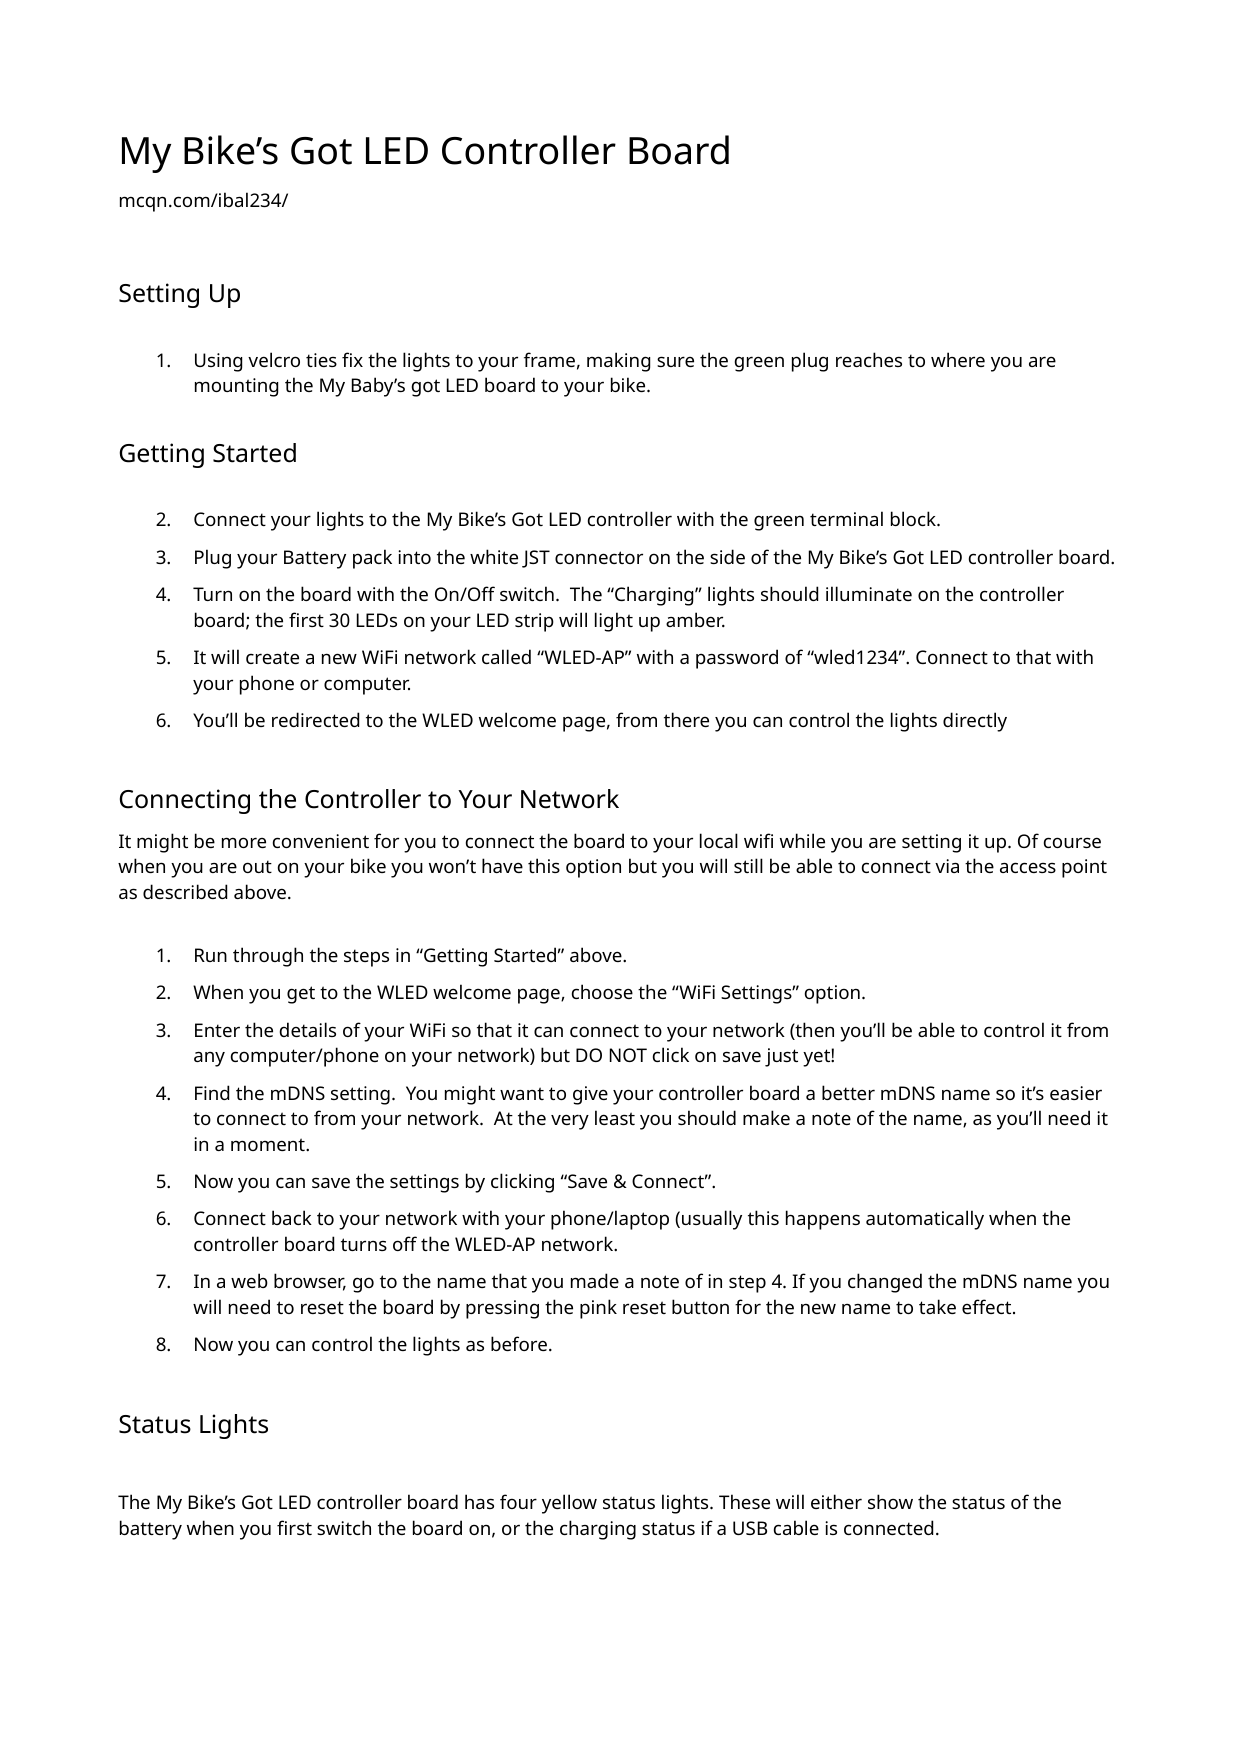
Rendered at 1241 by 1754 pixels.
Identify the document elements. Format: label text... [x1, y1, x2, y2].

text Status Lights [118, 1406, 1122, 1440]
list Plug your Battery pack into the white JST connector on the side of the My Bike’s Got LED controller board. [156, 544, 1122, 570]
list Enter the details of your WiFi so that it can connect to your network (then you’ll be able to control it from any computer/phone on your network) but DO NOT click on save just yet! [156, 1017, 1122, 1068]
list Run through the steps in “Getting Started” above. [156, 942, 1122, 968]
text The My Bike’s Got LED controller board has four yellow status lights. These will either show the status of the battery when you first switch the board on, or the charging status if a USB cable is connected. [118, 1489, 1122, 1541]
list Turn on the board with the On/Off switch. The “Charging” lights should illuminate on the controller board; the first 30 LEDs on your LED strip will light up amber. [156, 582, 1122, 633]
text mcqn.com/ibal234/ [118, 187, 1122, 212]
text Getting Started [118, 435, 1122, 469]
list Now you can control the lights as before. [156, 1331, 1122, 1357]
text Setting Up [118, 275, 1122, 309]
list When you get to the WLED welcome page, choose the “WiFi Settings” option. [156, 979, 1122, 1005]
list It will create a new WiFi network called “WLED-AP” with a password of “wled1234”. Connect to that with your phone or computer. [156, 644, 1122, 696]
list Find the mDNS setting. You might want to give your controller board a better mDNS name so it’s easier to connect to from your network. At the very least you should make a note of the name, as you’ll need it in a moment. [156, 1080, 1122, 1156]
list Now you can save the settings by clicking “Save & Connect”. [156, 1168, 1122, 1194]
text It might be more convenient for you to connect the board to your local wifi while you are setting it up. Of course when you are out on your bike you won’t have this option but you will still be able to connect via the access point as described above. [118, 828, 1122, 905]
text My Bike’s Got LED Controller Board [118, 124, 1122, 175]
list Connect your lights to the My Bike’s Got LED controller with the green terminal block. [156, 507, 1122, 532]
list You’ll be redirected to the WLED welcome page, from there you can control the lights directly [156, 707, 1122, 733]
text Connecting the Controller to Your Network [118, 782, 1122, 816]
list Connect back to your network with your phone/laptop (usually this happens automatically when the controller board turns off the WLED-AP network. [156, 1206, 1122, 1257]
list Using velcro ties fix the lights to your frame, making sure the green plug reaches to where you are mounting the My Baby’s got LED board to your bike. [156, 347, 1122, 398]
list In a web browser, go to the name that you made a note of in step 4. If you changed the mDNS name you will need to reset the board by pressing the pink reset button for the new name to take effect. [156, 1268, 1122, 1319]
